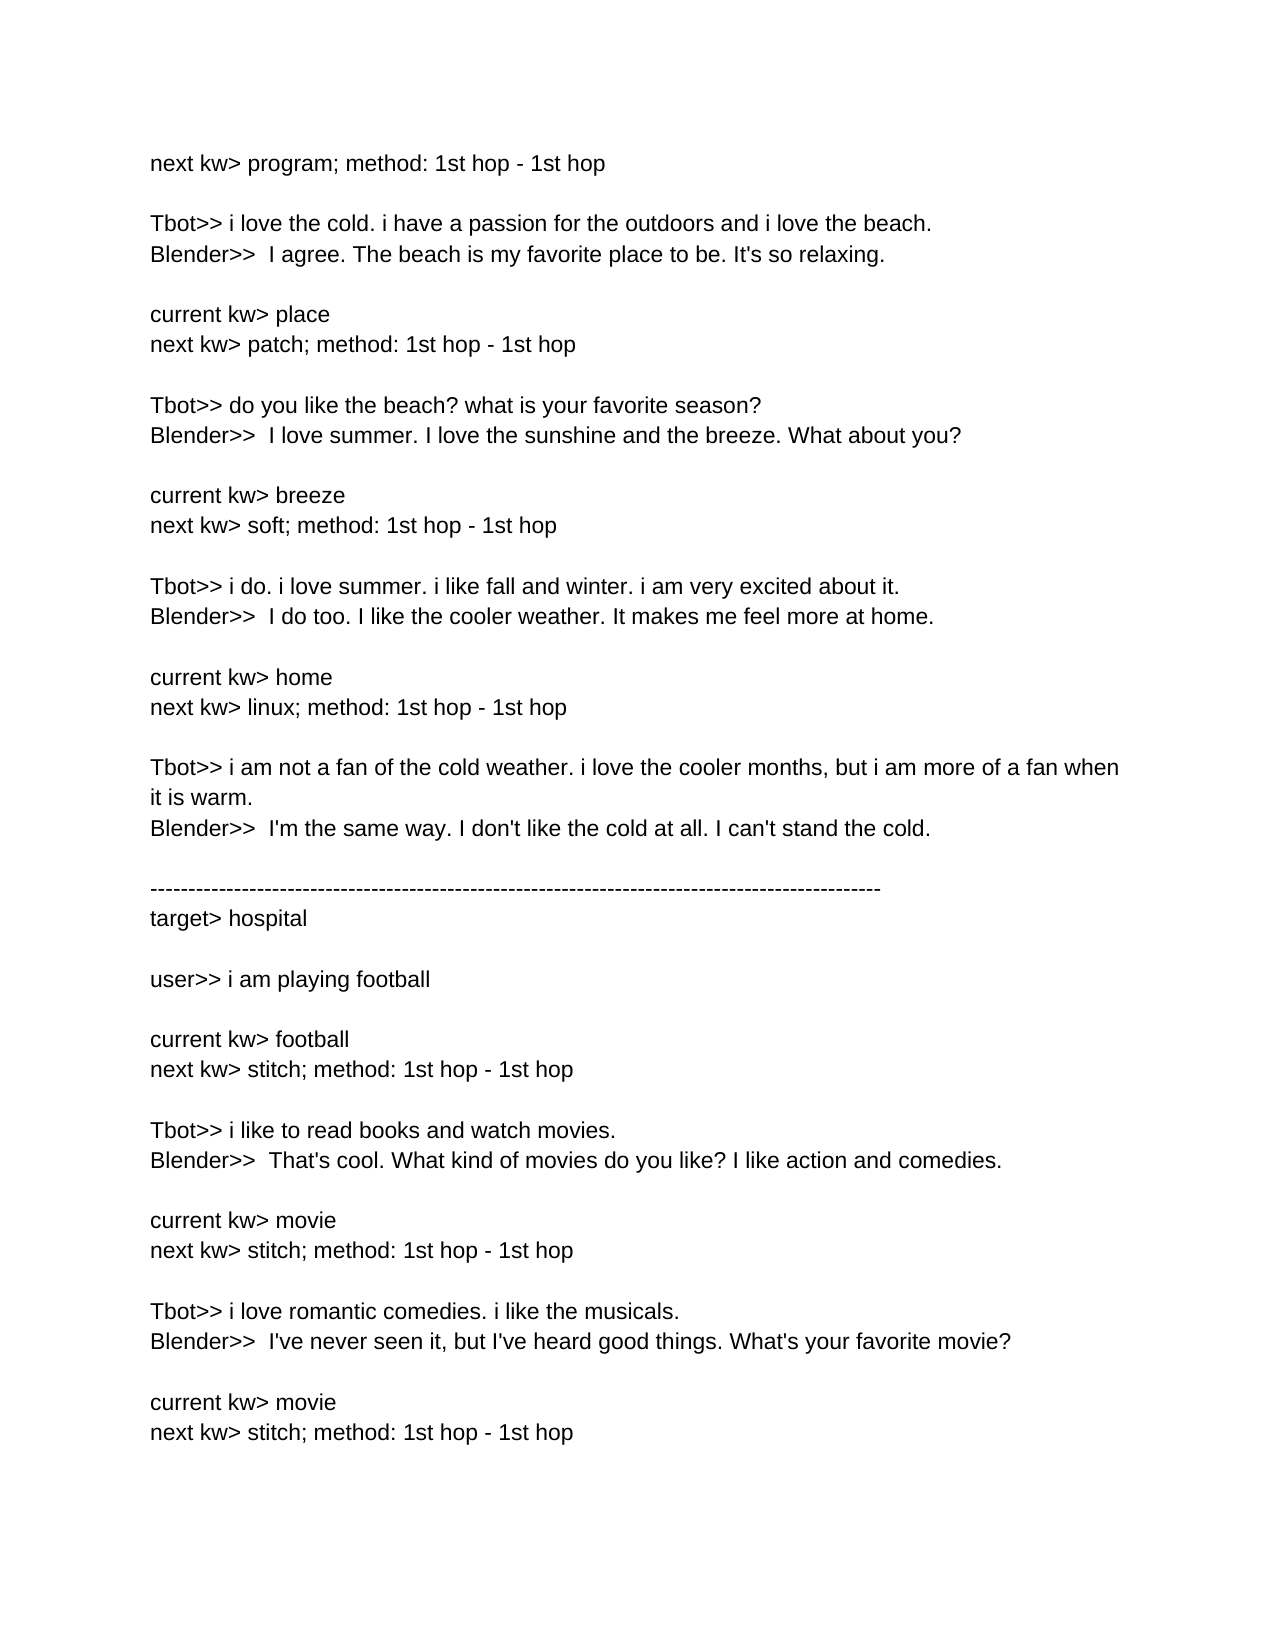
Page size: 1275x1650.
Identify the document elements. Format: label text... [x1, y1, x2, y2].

text Tbot>> i do. i love summer. i like fall and winter. i am very excited about it. [150, 573, 1125, 599]
text Blender>> I love summer. I love the sunshine and the breeze. What about you? [150, 422, 1125, 448]
text Blender>> I've never seen it, but I've heard good things. What's your favorite movie? [150, 1328, 1125, 1354]
text next kw> soft; method: 1st hop - 1st hop [150, 512, 1125, 539]
text Tbot>> do you like the beach? what is your favorite season? [150, 392, 1125, 418]
text next kw> program; method: 1st hop - 1st hop [150, 150, 1125, 176]
text current kw> breeze [150, 482, 1125, 509]
text Tbot>> i love the cold. i have a passion for the outdoors and i love the beach. [150, 210, 1125, 237]
text current kw> place [150, 301, 1125, 327]
text ------------------------------------------------------------------------------------------------ [150, 875, 1125, 901]
text Blender>> I agree. The beach is my favorite place to be. It's so relaxing. [150, 241, 1125, 267]
text Blender>> I do too. I like the cooler weather. It makes me feel more at home. [150, 603, 1125, 629]
text next kw> linux; method: 1st hop - 1st hop [150, 694, 1125, 720]
text next kw> patch; method: 1st hop - 1st hop [150, 331, 1125, 358]
text current kw> home [150, 663, 1125, 690]
text current kw> football [150, 1026, 1125, 1052]
text current kw> movie [150, 1388, 1125, 1415]
text Blender>> That's cool. What kind of movies do you like? I like action and comedies. [150, 1147, 1125, 1173]
text next kw> stitch; method: 1st hop - 1st hop [150, 1056, 1125, 1083]
text Tbot>> i like to read books and watch movies. [150, 1117, 1125, 1143]
text Tbot>> i love romantic comedies. i like the musicals. [150, 1298, 1125, 1324]
text Tbot>> i am not a fan of the cold weather. i love the cooler months, but i am more of a fan when it is warm. [150, 754, 1125, 811]
text next kw> stitch; method: 1st hop - 1st hop [150, 1419, 1125, 1445]
text Blender>> I'm the same way. I don't like the cold at all. I can't stand the cold. [150, 814, 1125, 841]
text user>> i am playing football [150, 966, 1125, 992]
text target> hospital [150, 905, 1125, 932]
text next kw> stitch; method: 1st hop - 1st hop [150, 1237, 1125, 1264]
text current kw> movie [150, 1207, 1125, 1234]
